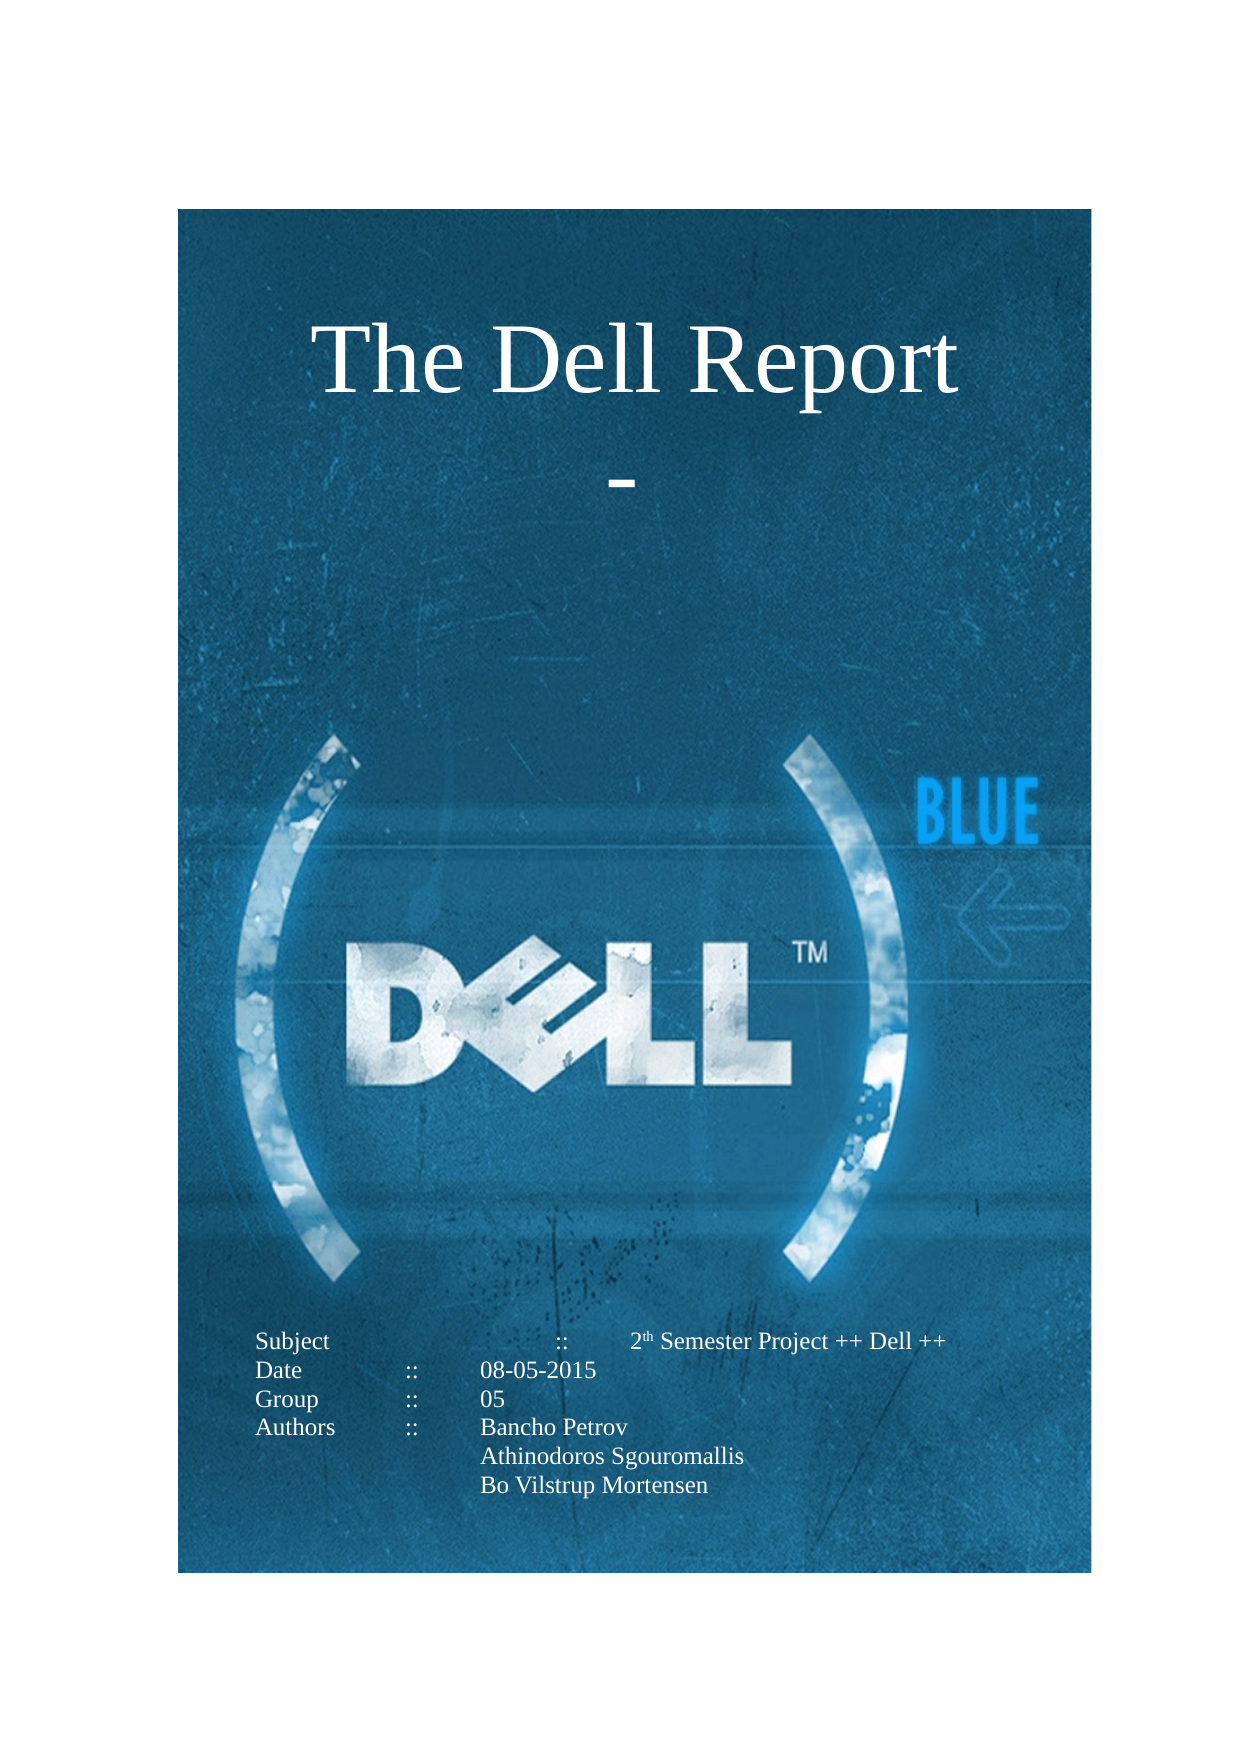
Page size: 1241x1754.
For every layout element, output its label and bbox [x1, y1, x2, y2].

picture [178, 209, 1092, 1573]
